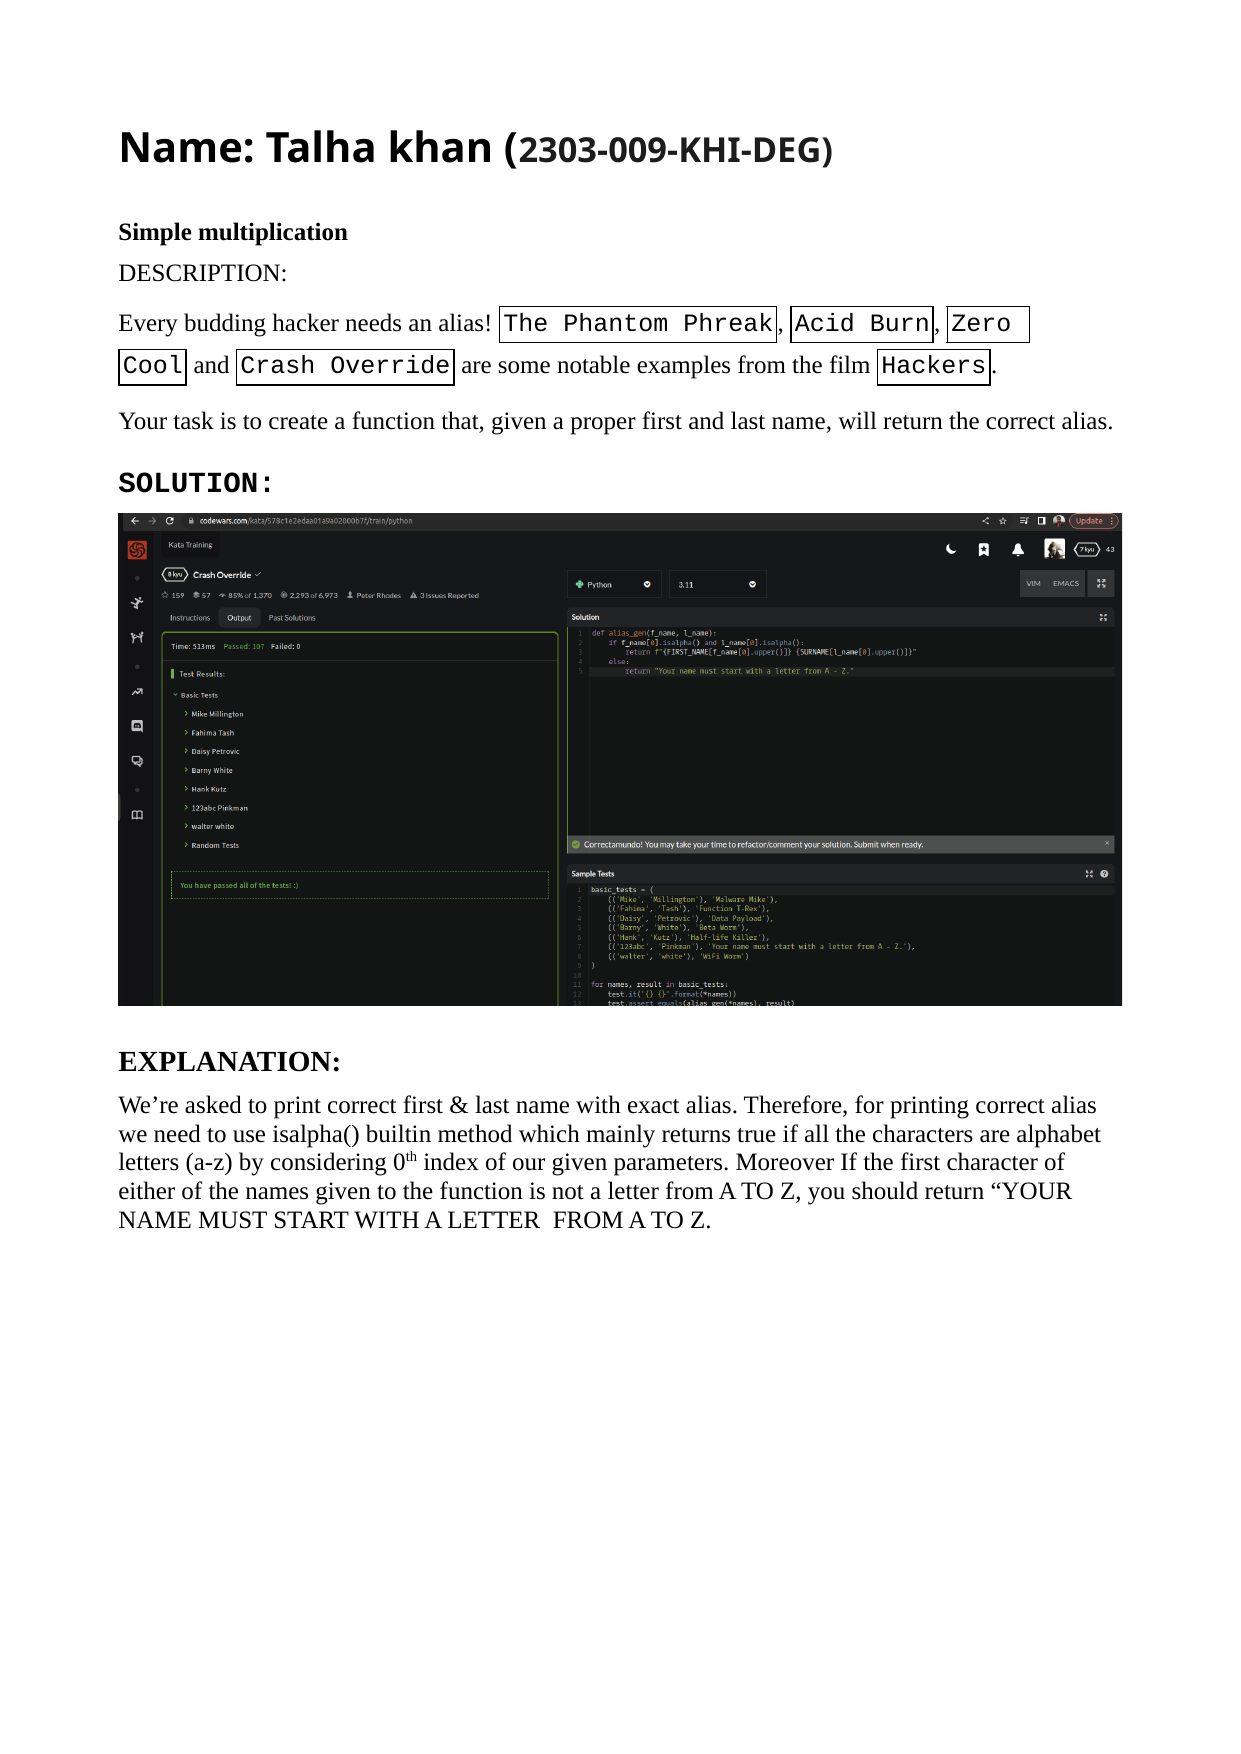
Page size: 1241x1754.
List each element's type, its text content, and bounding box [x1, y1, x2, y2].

subtitle Simple multiplication [118, 217, 1122, 246]
text We’re asked to print correct first & last name with exact alias. Therefore, for printing correct alias we need to use isalpha() builtin method which mainly returns true if all the characters are alphabet letters (a-z) by considering 0th index of our given parameters. Moreover If the first character of either of the names given to the function is not a letter from A TO Z, you should return “YOUR NAME MUST START WITH A LETTER FROM A TO Z. [118, 1090, 1122, 1234]
text Every budding hacker needs an alias! The Phantom Phreak, Acid Burn, Zero Cool and Crash Override are some notable examples from the film Hackers. [118, 306, 1122, 386]
subtitle SOLUTION: [118, 468, 1122, 501]
text DESCRIPTION: [118, 258, 1122, 287]
subtitle EXPLANATION: [118, 1044, 1122, 1077]
picture [118, 513, 1123, 1006]
text Your task is to create a function that, given a proper first and last name, will return the correct alias. [118, 406, 1122, 435]
